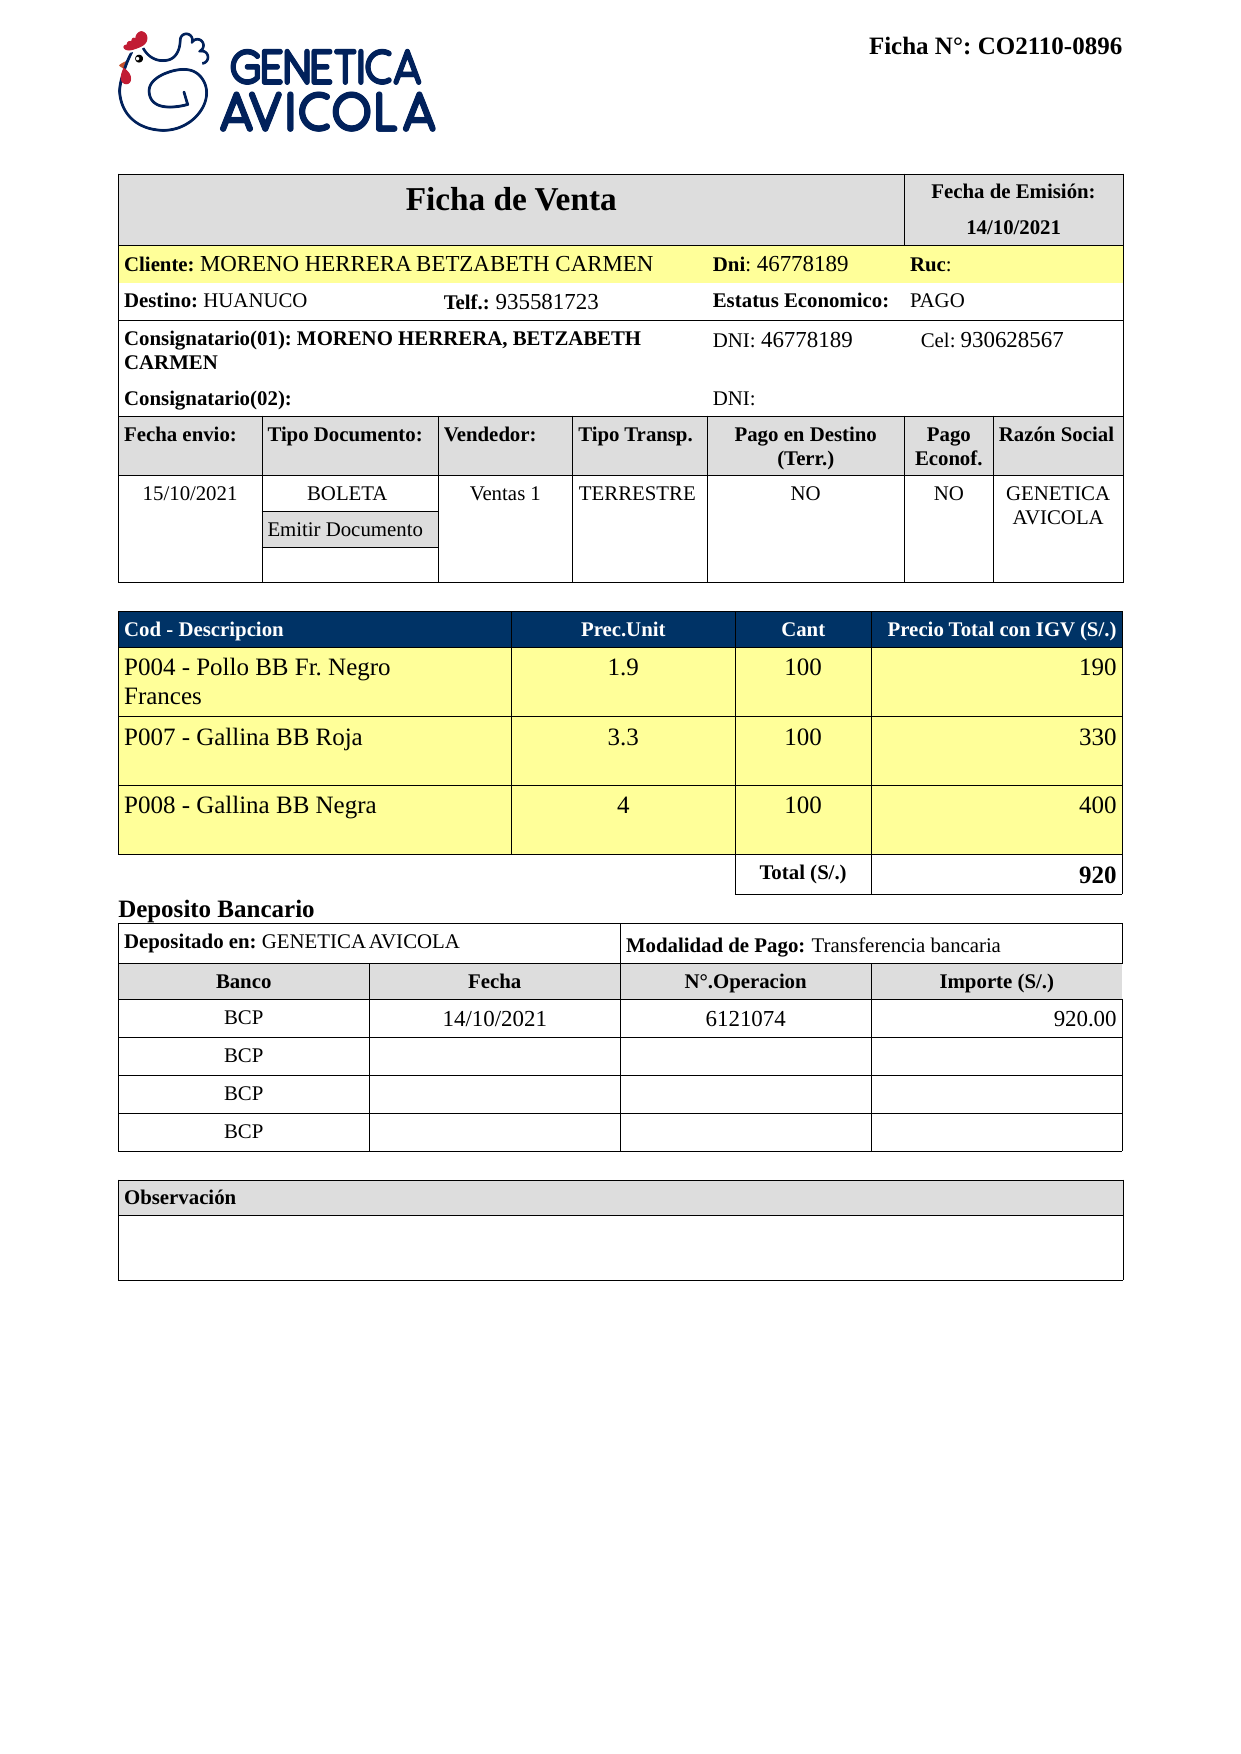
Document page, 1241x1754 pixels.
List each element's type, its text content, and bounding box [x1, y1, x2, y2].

table_cell Ruc: [904, 246, 1123, 283]
table_cell [621, 1114, 871, 1151]
table_header Modalidad de Pago: Transferencia bancaria [621, 924, 1122, 963]
text Deposito Bancario [118, 894, 1122, 923]
table_cell 1.9 [512, 648, 735, 716]
table_header Ficha de Venta [119, 175, 904, 245]
table_header Cod - Descripcion [119, 612, 511, 647]
table_cell Pago Econof. [905, 417, 993, 475]
table_cell GENETICA AVICOLA [994, 476, 1123, 582]
table_cell P008 - Gallina BB Negra [119, 786, 511, 854]
table_cell 6121074 [621, 1000, 871, 1037]
table_cell P004 - Pollo BB Fr. Negro Frances [119, 648, 511, 716]
table_header Depositado en: GENETICA AVICOLA [119, 924, 620, 963]
table_cell Dni: 46778189 [707, 246, 904, 283]
table_cell [872, 1038, 1122, 1075]
table_cell Telf.: 935581723 [438, 283, 707, 320]
table_cell NO [708, 476, 904, 582]
table_header Precio Total con IGV (S/.) [872, 612, 1122, 647]
table_cell [370, 1114, 620, 1151]
table_cell DNI: [707, 380, 1123, 416]
table_cell 330 [872, 717, 1122, 785]
table_cell Ventas 1 [439, 476, 572, 582]
table_cell Tipo Documento: [263, 417, 438, 475]
table_cell Cel: 930628567 [915, 321, 1123, 380]
table_cell Fecha envio: [119, 417, 262, 475]
table_cell [511, 855, 735, 894]
table_cell BCP [119, 1076, 369, 1113]
table_cell 190 [872, 648, 1122, 716]
table_cell 14/10/2021 [370, 1000, 620, 1037]
table_cell BOLETA [263, 476, 438, 511]
table_cell BCP [119, 1114, 369, 1151]
table_cell 100 [736, 717, 871, 785]
table_cell [621, 1038, 871, 1075]
table_cell Banco [119, 964, 369, 999]
table_cell Estatus Economico: [707, 283, 904, 320]
table_cell 3.3 [512, 717, 735, 785]
table_cell 100 [736, 786, 871, 854]
table_cell 15/10/2021 [119, 476, 262, 582]
table_cell 920 [872, 855, 1122, 894]
table_cell Importe (S/.) [872, 964, 1122, 999]
table_cell 14/10/2021 [905, 209, 1123, 245]
table_cell [119, 1216, 1123, 1279]
picture [118, 31, 436, 132]
table_cell 400 [872, 786, 1122, 854]
table_cell Vendedor: [439, 417, 572, 475]
table_cell [872, 1076, 1122, 1113]
table_cell Tipo Transp. [573, 417, 707, 475]
table_cell 920.00 [872, 1000, 1122, 1037]
table_cell Cliente: MORENO HERRERA BETZABETH CARMEN [119, 246, 707, 283]
table_cell 100 [736, 648, 871, 716]
table_cell [118, 855, 511, 894]
table_header Prec.Unit [512, 612, 735, 647]
table_cell Pago en Destino (Terr.) [708, 417, 904, 475]
table_cell Emitir Documento [263, 512, 438, 547]
table_cell PAGO [904, 283, 1123, 320]
table_cell TERRESTRE [573, 476, 707, 582]
table_cell Consignatario(02): [119, 380, 707, 416]
table_cell Consignatario(01): MORENO HERRERA, BETZABETH CARMEN [119, 321, 707, 380]
table_cell Fecha [370, 964, 620, 999]
table_cell NO [905, 476, 993, 582]
table_cell 4 [512, 786, 735, 854]
table_cell [872, 1114, 1122, 1151]
table_cell [370, 1038, 620, 1075]
table_cell DNI: 46778189 [707, 321, 915, 380]
table_cell [370, 1076, 620, 1113]
table_cell P007 - Gallina BB Roja [119, 717, 511, 785]
table_header Fecha de Emisión: [905, 175, 1123, 209]
table_cell Razón Social [994, 417, 1123, 475]
table_cell Total (S/.) [736, 855, 871, 894]
table_cell BCP [119, 1038, 369, 1075]
table_header Observación [119, 1181, 1123, 1215]
table_cell Destino: HUANUCO [119, 283, 438, 320]
table_cell BCP [119, 1000, 369, 1037]
table_cell N°.Operacion [621, 964, 871, 999]
table_cell [621, 1076, 871, 1113]
table_cell [263, 548, 438, 582]
table_header Cant [736, 612, 871, 647]
